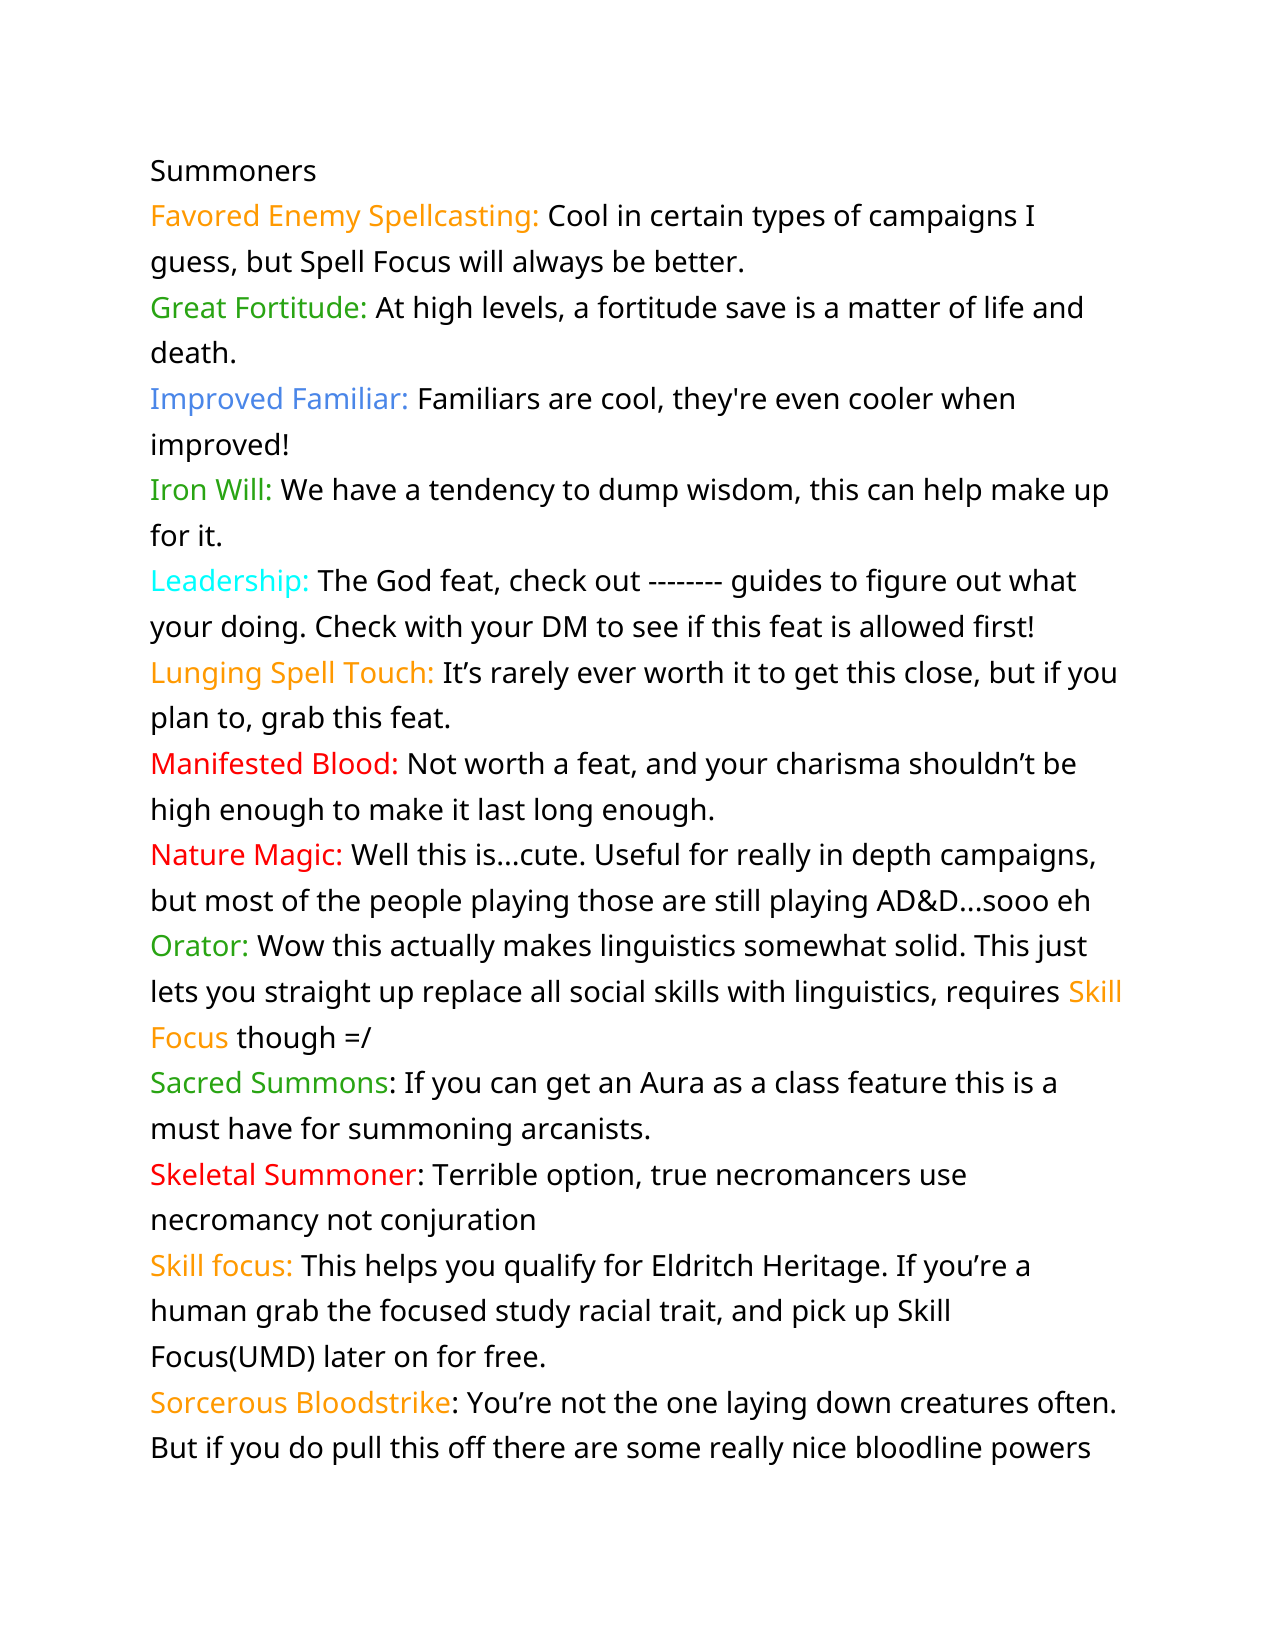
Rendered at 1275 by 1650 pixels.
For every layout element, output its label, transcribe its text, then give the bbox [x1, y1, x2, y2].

text Improved Familiar: Familiars are cool, they're even cooler when improved! [150, 378, 1125, 463]
text Iron Will: We have a tendency to dump wisdom, this can help make up for it. [150, 469, 1125, 555]
text Nature Magic: Well this is...cute. Useful for really in depth campaigns, but most of the people playing those are still playing AD&D...sooo eh [150, 834, 1125, 920]
text Great Fortitude: At high levels, a fortitude save is a matter of life and death. [150, 287, 1125, 372]
text Leadership: The God feat, check out -------- guides to figure out what your doing. Check with your DM to see if this feat is allowed first! [150, 561, 1125, 646]
text Skeletal Summoner: Terrible option, true necromancers use necromancy not conjuration [150, 1154, 1125, 1239]
text Sacred Summons: If you can get an Aura as a class feature this is a must have for summoning arcanists. [150, 1062, 1125, 1148]
text Manifested Blood: Not worth a feat, and your charisma shouldn’t be high enough to make it last long enough. [150, 743, 1125, 828]
text Lunging Spell Touch: It’s rarely ever worth it to get this close, but if you plan to, grab this feat. [150, 652, 1125, 737]
text Skill focus: This helps you qualify for Eldritch Heritage. If you’re a human grab the focused study racial trait, and pick up Skill Focus(UMD) later on for free. [150, 1245, 1125, 1376]
text Favored Enemy Spellcasting: Cool in certain types of campaigns I guess, but Spell Focus will always be better. [150, 196, 1125, 281]
text Sorcerous Bloodstrike: You’re not the one laying down creatures often. But if you do pull this off there are some really nice bloodline powers [150, 1382, 1125, 1467]
text Summoners [150, 150, 1125, 190]
text Orator: Wow this actually makes linguistics somewhat solid. This just lets you straight up replace all social skills with linguistics, requires Skill Focus though =/ [150, 926, 1125, 1057]
